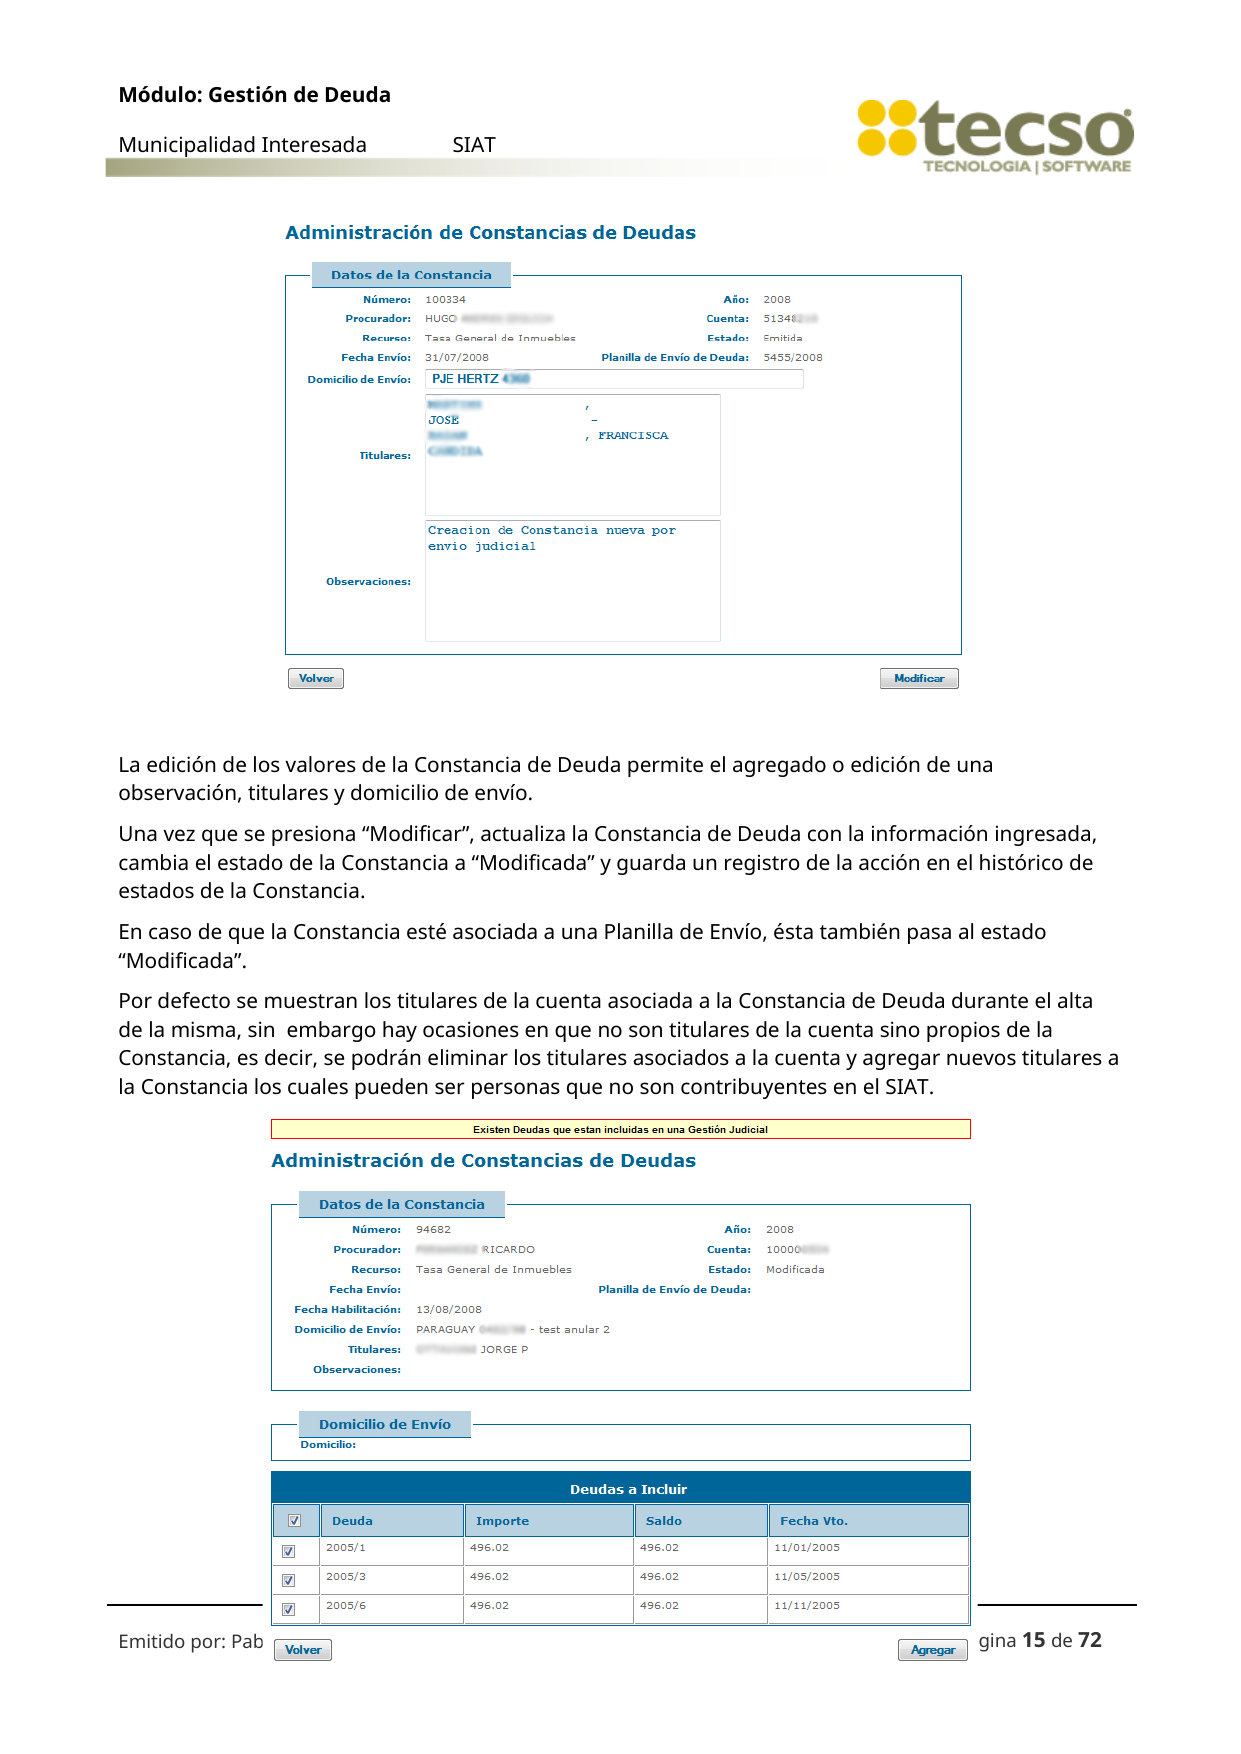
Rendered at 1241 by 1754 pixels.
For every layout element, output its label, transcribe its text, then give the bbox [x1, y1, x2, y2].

text Por defecto se muestran los titulares de la cuenta asociada a la Constancia de Deuda durante el alta de la misma, sin embargo hay ocasiones en que no son titulares de la cuenta sino propios de la Constancia, es decir, se podrán eliminar los titulares asociados a la cuenta y agregar nuevos titulares a la Constancia los cuales pueden ser personas que no son contribuyentes en el SIAT. [118, 987, 1122, 1100]
text La edición de los valores de la Constancia de Deuda permite el agregado o edición de una observación, titulares y domicilio de envío. [118, 750, 1122, 807]
picture [105, 100, 1134, 177]
text En caso de que la Constancia esté asociada a una Planilla de Envío, ésta también pasa al estado “Modificada”. [118, 917, 1122, 974]
picture [274, 217, 967, 710]
text Una vez que se presiona “Modificar”, actualiza la Constancia de Deuda con la información ingresada, cambia el estado de la Constancia a “Modificada” y guarda un registro de la acción en el histórico de estados de la Constancia. [118, 819, 1122, 905]
picture [262, 1112, 978, 1674]
